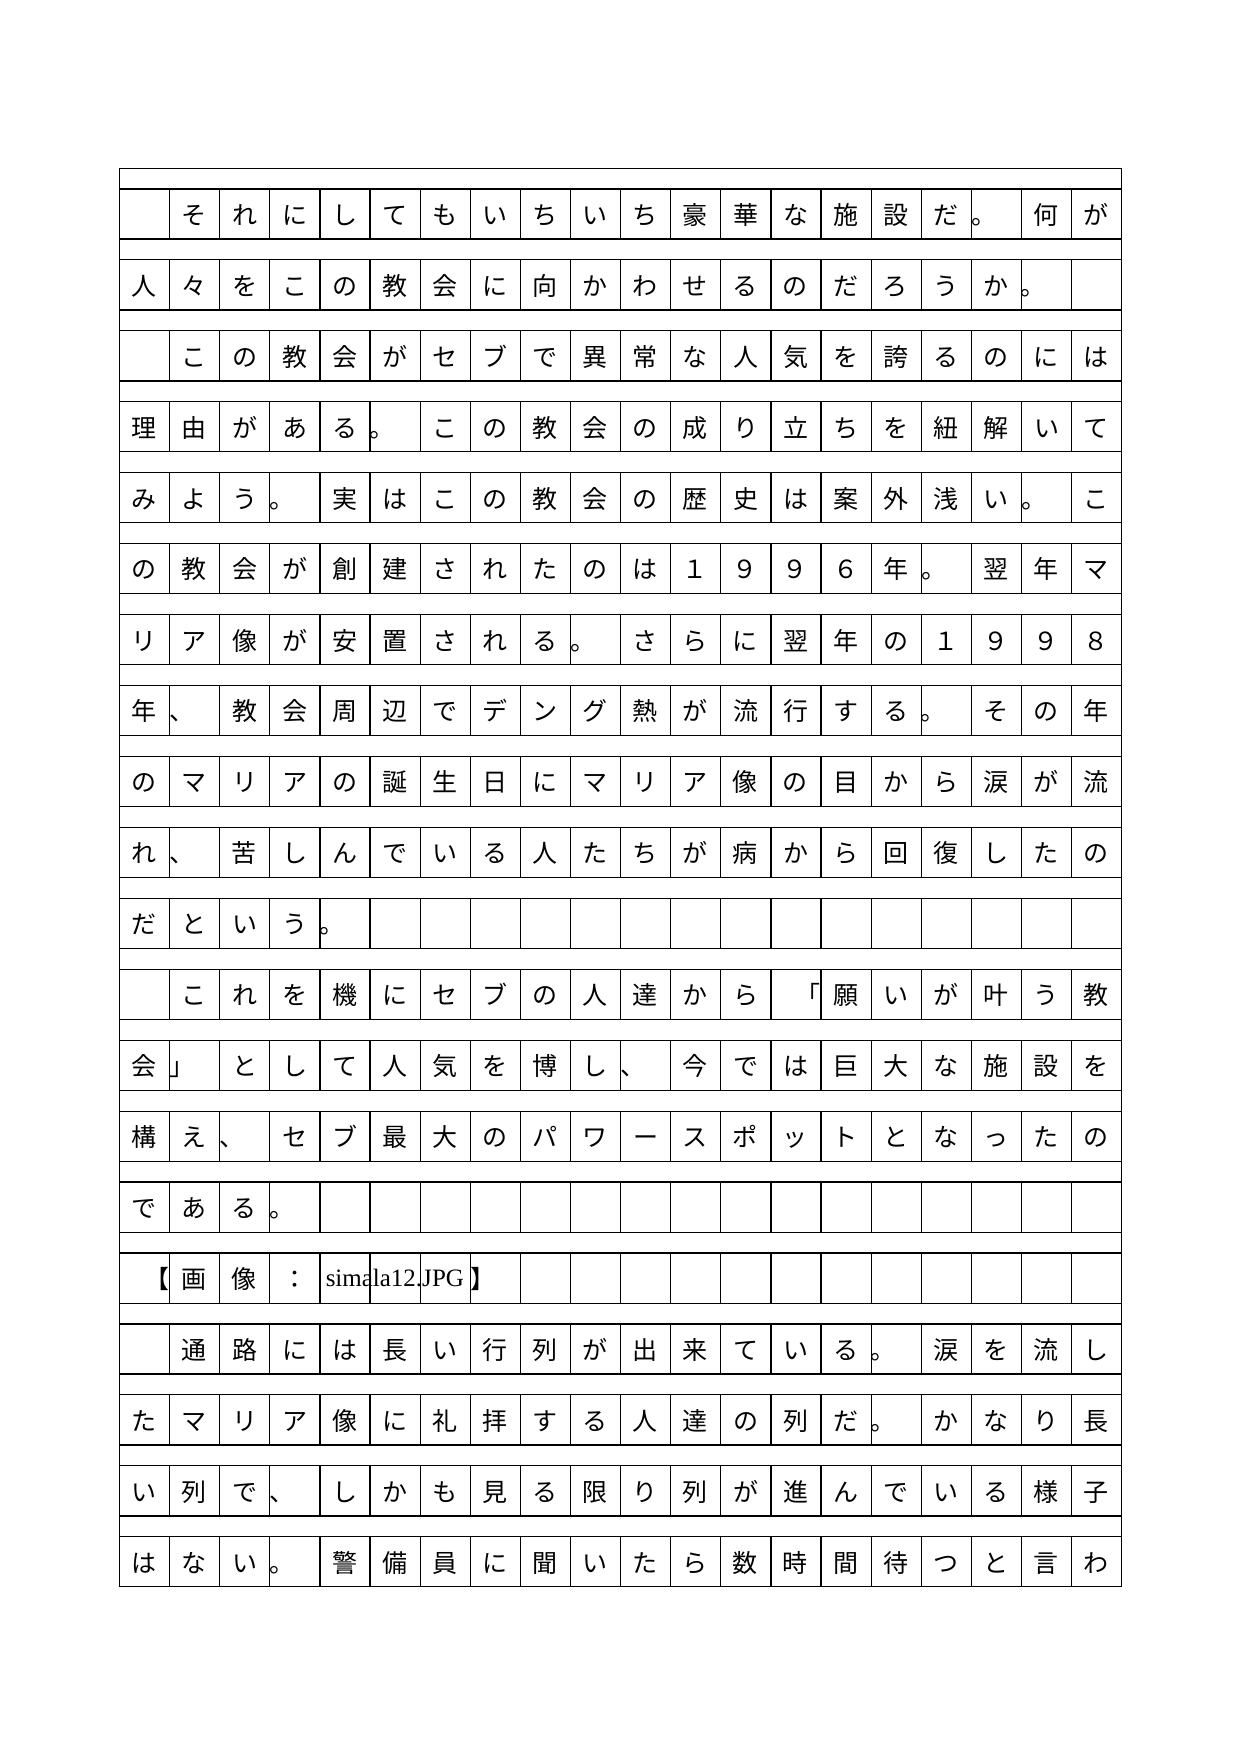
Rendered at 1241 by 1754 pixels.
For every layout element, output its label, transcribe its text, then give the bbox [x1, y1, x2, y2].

text ア [170, 615, 219, 664]
text が [1022, 757, 1071, 806]
text [120, 665, 1121, 685]
text こ [421, 473, 470, 522]
text 会 [421, 260, 470, 309]
text こ [170, 970, 219, 1019]
text る [321, 402, 369, 451]
text に [371, 970, 420, 1019]
text し [972, 828, 1021, 877]
text 教 [170, 544, 219, 593]
text 教 [521, 402, 570, 451]
text 置 [371, 615, 420, 664]
text 翌 [772, 615, 820, 664]
text が [1072, 190, 1121, 238]
text 行 [471, 1325, 520, 1373]
text 進 [772, 1466, 820, 1515]
text [120, 807, 1121, 827]
text そ [972, 686, 1021, 735]
text が [922, 970, 971, 1019]
text の [321, 260, 369, 309]
text あ [270, 402, 319, 451]
text る [922, 331, 971, 380]
text 数 [721, 1537, 770, 1586]
text 列 [772, 1395, 820, 1444]
text の [772, 757, 820, 806]
text 華 [721, 190, 770, 238]
text 日 [471, 757, 520, 806]
text た [571, 828, 620, 877]
text ら [671, 615, 720, 664]
text 子 [1072, 1466, 1121, 1515]
text に [521, 757, 570, 806]
text の [1072, 1112, 1121, 1161]
text に [471, 1537, 520, 1586]
text な [972, 1395, 1021, 1444]
text い [120, 1466, 169, 1515]
text 年 [1022, 544, 1071, 593]
text の [471, 1112, 520, 1161]
text [872, 1183, 921, 1232]
text [120, 1375, 1121, 1394]
text 苦 [220, 828, 269, 877]
text な [671, 331, 720, 380]
text か [922, 1395, 971, 1444]
text に [471, 260, 520, 309]
text 常 [621, 331, 670, 380]
text 、 [170, 828, 219, 877]
text は [321, 1325, 369, 1373]
text し [270, 828, 319, 877]
text て [321, 1041, 369, 1090]
text 列 [170, 1466, 219, 1515]
text [1072, 1183, 1121, 1232]
text 長 [1072, 1395, 1121, 1444]
text グ [571, 686, 620, 735]
text 安 [321, 615, 369, 664]
text 会 [571, 402, 620, 451]
text [120, 949, 1121, 969]
text に [1022, 331, 1071, 380]
text [721, 1183, 770, 1232]
text わ [621, 260, 670, 309]
text ち [521, 190, 570, 238]
text ト [822, 1112, 871, 1161]
text 施 [972, 1041, 1021, 1090]
text の [120, 757, 169, 806]
text リ [220, 1395, 269, 1444]
text の [571, 544, 620, 593]
text 。 [972, 190, 1021, 238]
text [120, 1304, 1121, 1323]
text 立 [772, 402, 820, 451]
text 解 [972, 402, 1021, 451]
text 機 [321, 970, 369, 1019]
text だ [922, 190, 971, 238]
text 々 [170, 260, 219, 309]
text [120, 169, 1121, 188]
text な [170, 1537, 219, 1586]
text 教 [270, 331, 319, 380]
text た [1022, 1112, 1071, 1161]
text [120, 523, 1121, 543]
text 拝 [471, 1395, 520, 1444]
text ン [521, 686, 570, 735]
text し [1072, 1325, 1121, 1373]
text 理 [120, 402, 169, 451]
text 気 [421, 1041, 470, 1090]
text 【画像：simala12.JPG】 [270, 1254, 319, 1303]
text 年 [1072, 686, 1121, 735]
text 流 [1022, 1325, 1071, 1373]
text [120, 190, 169, 238]
text 間 [822, 1537, 871, 1586]
text 歴 [671, 473, 720, 522]
text て [721, 1325, 770, 1373]
text れ [120, 828, 169, 877]
text [120, 1446, 1121, 1465]
text 辺 [371, 686, 420, 735]
text 【画像：simala12.JPG】 [922, 1254, 971, 1303]
text ら [721, 970, 770, 1019]
text に [721, 615, 770, 664]
text 設 [1022, 1041, 1071, 1090]
text [471, 1183, 520, 1232]
text 回 [872, 828, 921, 877]
text は [1072, 331, 1121, 380]
text で [421, 686, 470, 735]
text ブ [471, 970, 520, 1019]
text か [772, 828, 820, 877]
text [321, 1183, 369, 1232]
text 通 [170, 1325, 219, 1373]
text 像 [220, 615, 269, 664]
text ９ [1022, 615, 1071, 664]
text い [220, 899, 269, 948]
text し [571, 1041, 620, 1090]
text そ [170, 190, 219, 238]
text 【画像：simala12.JPG】 [1022, 1254, 1071, 1303]
text な [772, 190, 820, 238]
text １ [671, 544, 720, 593]
text の [471, 402, 520, 451]
text [120, 1517, 1121, 1536]
text だ [822, 260, 871, 309]
text 」 [170, 1041, 219, 1090]
text は [772, 1041, 820, 1090]
text ー [621, 1112, 670, 1161]
text え [170, 1112, 219, 1161]
text が [220, 402, 269, 451]
text [521, 1183, 570, 1232]
text か [571, 260, 620, 309]
text 外 [872, 473, 921, 522]
text こ [270, 260, 319, 309]
text 【画像：simala12.JPG】 [120, 1233, 1121, 1252]
text さ [421, 615, 470, 664]
text で [872, 1466, 921, 1515]
text れ [220, 190, 269, 238]
text が [571, 1325, 620, 1373]
text リ [120, 615, 169, 664]
text [621, 1183, 670, 1232]
text 【画像：simala12.JPG】 [170, 1254, 219, 1303]
text [972, 1183, 1021, 1232]
text ろ [872, 260, 921, 309]
text い [972, 473, 1021, 522]
text 最 [371, 1112, 420, 1161]
text り [721, 402, 770, 451]
text ス [671, 1112, 720, 1161]
text 会 [571, 473, 620, 522]
text 豪 [671, 190, 720, 238]
text セ [270, 1112, 319, 1161]
text ッ [772, 1112, 820, 1161]
text い [571, 1537, 620, 1586]
text 目 [822, 757, 871, 806]
text [922, 1183, 971, 1232]
text れ [471, 615, 520, 664]
text 。 [922, 544, 971, 593]
text の [1022, 686, 1071, 735]
text [120, 240, 1121, 259]
text 員 [421, 1537, 470, 1586]
text 長 [371, 1325, 420, 1373]
text [421, 1183, 470, 1232]
text ア [270, 1395, 319, 1444]
text 【画像：simala12.JPG】 [521, 1254, 570, 1303]
text 【画像：simala12.JPG】 [220, 1254, 269, 1303]
text れ [471, 544, 520, 593]
text る [571, 1395, 620, 1444]
text を [972, 1325, 1021, 1373]
text 創 [321, 544, 369, 593]
text 教 [220, 686, 269, 735]
text 【画像：simala12.JPG】 [321, 1254, 369, 1303]
text １ [922, 615, 971, 664]
text ブ [471, 331, 520, 380]
text で [220, 1466, 269, 1515]
text ん [321, 828, 369, 877]
text 像 [321, 1395, 369, 1444]
text の [321, 757, 369, 806]
text る [872, 686, 921, 735]
text た [120, 1395, 169, 1444]
text 願 [822, 970, 871, 1019]
text る [721, 260, 770, 309]
text 何 [1022, 190, 1071, 238]
text ポ [721, 1112, 770, 1161]
text ９ [972, 615, 1021, 664]
text 向 [521, 260, 570, 309]
text [1022, 1183, 1071, 1232]
text の [621, 402, 670, 451]
text は [120, 1537, 169, 1586]
text マ [170, 757, 219, 806]
text ら [822, 828, 871, 877]
text 会 [220, 544, 269, 593]
text れ [220, 970, 269, 1019]
text 。 [1022, 260, 1071, 309]
text 教 [521, 473, 570, 522]
text デ [471, 686, 520, 735]
text を [270, 970, 319, 1019]
text か [872, 757, 921, 806]
text [120, 970, 169, 1019]
text [120, 1162, 1121, 1181]
text 聞 [521, 1537, 570, 1586]
text 年 [822, 615, 871, 664]
text の [621, 473, 670, 522]
text る [972, 1466, 1021, 1515]
text な [922, 1041, 971, 1090]
text と [872, 1112, 921, 1161]
text 年 [120, 686, 169, 735]
text 列 [671, 1466, 720, 1515]
text 会 [120, 1041, 169, 1090]
text 達 [621, 970, 670, 1019]
text は [371, 473, 420, 522]
text マ [571, 757, 620, 806]
text [120, 1325, 169, 1373]
text だ [120, 899, 169, 948]
text 。 [872, 1395, 921, 1444]
text ち [621, 828, 670, 877]
text 警 [321, 1537, 369, 1586]
text を [220, 260, 269, 309]
text う [270, 899, 319, 948]
text 【画像：simala12.JPG】 [721, 1254, 770, 1303]
text 人 [721, 331, 770, 380]
text 時 [772, 1537, 820, 1586]
text 。 [1022, 473, 1071, 522]
text し [321, 190, 369, 238]
text パ [521, 1112, 570, 1161]
text と [220, 1041, 269, 1090]
text 、 [170, 686, 219, 735]
text て [371, 190, 420, 238]
text 復 [922, 828, 971, 877]
text さ [621, 615, 670, 664]
text 人 [521, 828, 570, 877]
text 【画像：simala12.JPG】 [421, 1254, 470, 1303]
text 「 [772, 970, 820, 1019]
text 構 [120, 1112, 169, 1161]
text い [220, 1537, 269, 1586]
text い [421, 828, 470, 877]
text の [521, 970, 570, 1019]
text こ [1072, 473, 1121, 522]
text 今 [671, 1041, 720, 1090]
text で [371, 828, 420, 877]
text り [621, 1466, 670, 1515]
text い [772, 1325, 820, 1373]
text 流 [1072, 757, 1121, 806]
text あ [170, 1183, 219, 1232]
text セ [421, 331, 470, 380]
text ６ [822, 544, 871, 593]
text [772, 1183, 820, 1232]
text 周 [321, 686, 369, 735]
text 。 [270, 1537, 319, 1586]
text の [872, 615, 921, 664]
text よ [170, 473, 219, 522]
text た [521, 544, 570, 593]
text 案 [822, 473, 871, 522]
text 。 [321, 899, 369, 948]
text ち [822, 402, 871, 451]
text [120, 878, 1121, 898]
text ア [270, 757, 319, 806]
text 病 [721, 828, 770, 877]
text が [671, 828, 720, 877]
text で [521, 331, 570, 380]
text 人 [371, 1041, 420, 1090]
text 涙 [972, 757, 1021, 806]
text 様 [1022, 1466, 1071, 1515]
text い [872, 970, 921, 1019]
text 施 [822, 190, 871, 238]
text い [1022, 402, 1071, 451]
text ア [671, 757, 720, 806]
text 像 [721, 757, 770, 806]
text 列 [521, 1325, 570, 1373]
text リ [220, 757, 269, 806]
text 誇 [872, 331, 921, 380]
text 限 [571, 1466, 620, 1515]
text の [721, 1395, 770, 1444]
text る [521, 615, 570, 664]
text 【画像：simala12.JPG】 [120, 1254, 169, 1303]
text 博 [521, 1041, 570, 1090]
text 。 [371, 402, 420, 451]
text を [872, 402, 921, 451]
text 会 [321, 331, 369, 380]
text を [822, 331, 871, 380]
text で [120, 1183, 169, 1232]
text つ [922, 1537, 971, 1586]
text を [471, 1041, 520, 1090]
text 実 [321, 473, 369, 522]
text し [270, 1041, 319, 1090]
text 見 [471, 1466, 520, 1515]
text 設 [872, 190, 921, 238]
text せ [671, 260, 720, 309]
text の [120, 544, 169, 593]
text み [120, 473, 169, 522]
text [120, 1091, 1121, 1111]
text も [421, 1466, 470, 1515]
text ら [671, 1537, 720, 1586]
text 【画像：simala12.JPG】 [1072, 1254, 1121, 1303]
text が [270, 544, 319, 593]
text こ [421, 402, 470, 451]
text た [621, 1537, 670, 1586]
text 熱 [621, 686, 670, 735]
text 成 [671, 402, 720, 451]
text 翌 [972, 544, 1021, 593]
text が [721, 1466, 770, 1515]
text る [822, 1325, 871, 1373]
text さ [421, 544, 470, 593]
text 会 [270, 686, 319, 735]
text る [220, 1183, 269, 1232]
text セ [421, 970, 470, 1019]
text に [270, 1325, 319, 1373]
text 誕 [371, 757, 420, 806]
text は [621, 544, 670, 593]
text 紐 [922, 402, 971, 451]
text は [772, 473, 820, 522]
text す [521, 1395, 570, 1444]
text 年 [872, 544, 921, 593]
text [120, 382, 1121, 401]
text い [421, 1325, 470, 1373]
text 【画像：simala12.JPG】 [471, 1254, 520, 1303]
text っ [972, 1112, 1021, 1161]
text で [721, 1041, 770, 1090]
text 【画像：simala12.JPG】 [671, 1254, 720, 1303]
text [120, 311, 1121, 330]
text 教 [371, 260, 420, 309]
text ち [621, 190, 670, 238]
text 人 [571, 970, 620, 1019]
text 【画像：simala12.JPG】 [972, 1254, 1021, 1303]
text 教 [1072, 970, 1121, 1019]
text を [1072, 1041, 1121, 1090]
text た [1022, 828, 1071, 877]
text も [421, 190, 470, 238]
text こ [170, 331, 219, 380]
text と [972, 1537, 1021, 1586]
text リ [621, 757, 670, 806]
text 達 [671, 1395, 720, 1444]
text 、 [220, 1112, 269, 1161]
text が [270, 615, 319, 664]
text 。 [872, 1325, 921, 1373]
text だ [822, 1395, 871, 1444]
text う [922, 260, 971, 309]
text [371, 1183, 420, 1232]
text 【画像：simala12.JPG】 [371, 1254, 420, 1303]
text 叶 [972, 970, 1021, 1019]
text 生 [421, 757, 470, 806]
text ブ [321, 1112, 369, 1161]
text 巨 [822, 1041, 871, 1090]
text [120, 594, 1121, 614]
text の [772, 260, 820, 309]
text か [671, 970, 720, 1019]
text か [972, 260, 1021, 309]
text [671, 1183, 720, 1232]
text 史 [721, 473, 770, 522]
text 人 [120, 260, 169, 309]
text 来 [671, 1325, 720, 1373]
text と [170, 899, 219, 948]
text [120, 452, 1121, 472]
text う [1022, 970, 1071, 1019]
text て [1072, 402, 1121, 451]
text 【画像：simala12.JPG】 [822, 1254, 871, 1303]
text 。 [270, 1183, 319, 1232]
text し [321, 1466, 369, 1515]
text 路 [220, 1325, 269, 1373]
text 【画像：simala12.JPG】 [621, 1254, 670, 1303]
text マ [1072, 544, 1121, 593]
text 待 [872, 1537, 921, 1586]
text の [1072, 828, 1121, 877]
text 由 [170, 402, 219, 451]
text が [371, 331, 420, 380]
text ８ [1072, 615, 1121, 664]
text 異 [571, 331, 620, 380]
text が [671, 686, 720, 735]
text り [1022, 1395, 1071, 1444]
text 建 [371, 544, 420, 593]
text な [922, 1112, 971, 1161]
text 。 [270, 473, 319, 522]
text [571, 1183, 620, 1232]
text ん [822, 1466, 871, 1515]
text マ [170, 1395, 219, 1444]
text [1072, 260, 1121, 309]
text 【画像：simala12.JPG】 [571, 1254, 620, 1303]
text 人 [621, 1395, 670, 1444]
text ９ [772, 544, 820, 593]
text 。 [922, 686, 971, 735]
text 礼 [421, 1395, 470, 1444]
text 浅 [922, 473, 971, 522]
text [120, 736, 1121, 756]
text 行 [772, 686, 820, 735]
text る [471, 828, 520, 877]
text わ [1072, 1537, 1121, 1586]
text 【画像：simala12.JPG】 [772, 1254, 820, 1303]
text ９ [721, 544, 770, 593]
text 気 [772, 331, 820, 380]
text 備 [371, 1537, 420, 1586]
text い [471, 190, 520, 238]
text [822, 1183, 871, 1232]
text 、 [621, 1041, 670, 1090]
text る [521, 1466, 570, 1515]
text ら [922, 757, 971, 806]
text 言 [1022, 1537, 1071, 1586]
text [120, 1020, 1121, 1040]
text 涙 [922, 1325, 971, 1373]
text の [220, 331, 269, 380]
text う [220, 473, 269, 522]
text 【画像：simala12.JPG】 [872, 1254, 921, 1303]
text の [972, 331, 1021, 380]
text 、 [270, 1466, 319, 1515]
text い [922, 1466, 971, 1515]
text 出 [621, 1325, 670, 1373]
text す [822, 686, 871, 735]
text ワ [571, 1112, 620, 1161]
text 。 [571, 615, 620, 664]
text 大 [421, 1112, 470, 1161]
text の [471, 473, 520, 522]
text か [371, 1466, 420, 1515]
text に [270, 190, 319, 238]
text い [571, 190, 620, 238]
text 大 [872, 1041, 921, 1090]
text 流 [721, 686, 770, 735]
text に [371, 1395, 420, 1444]
